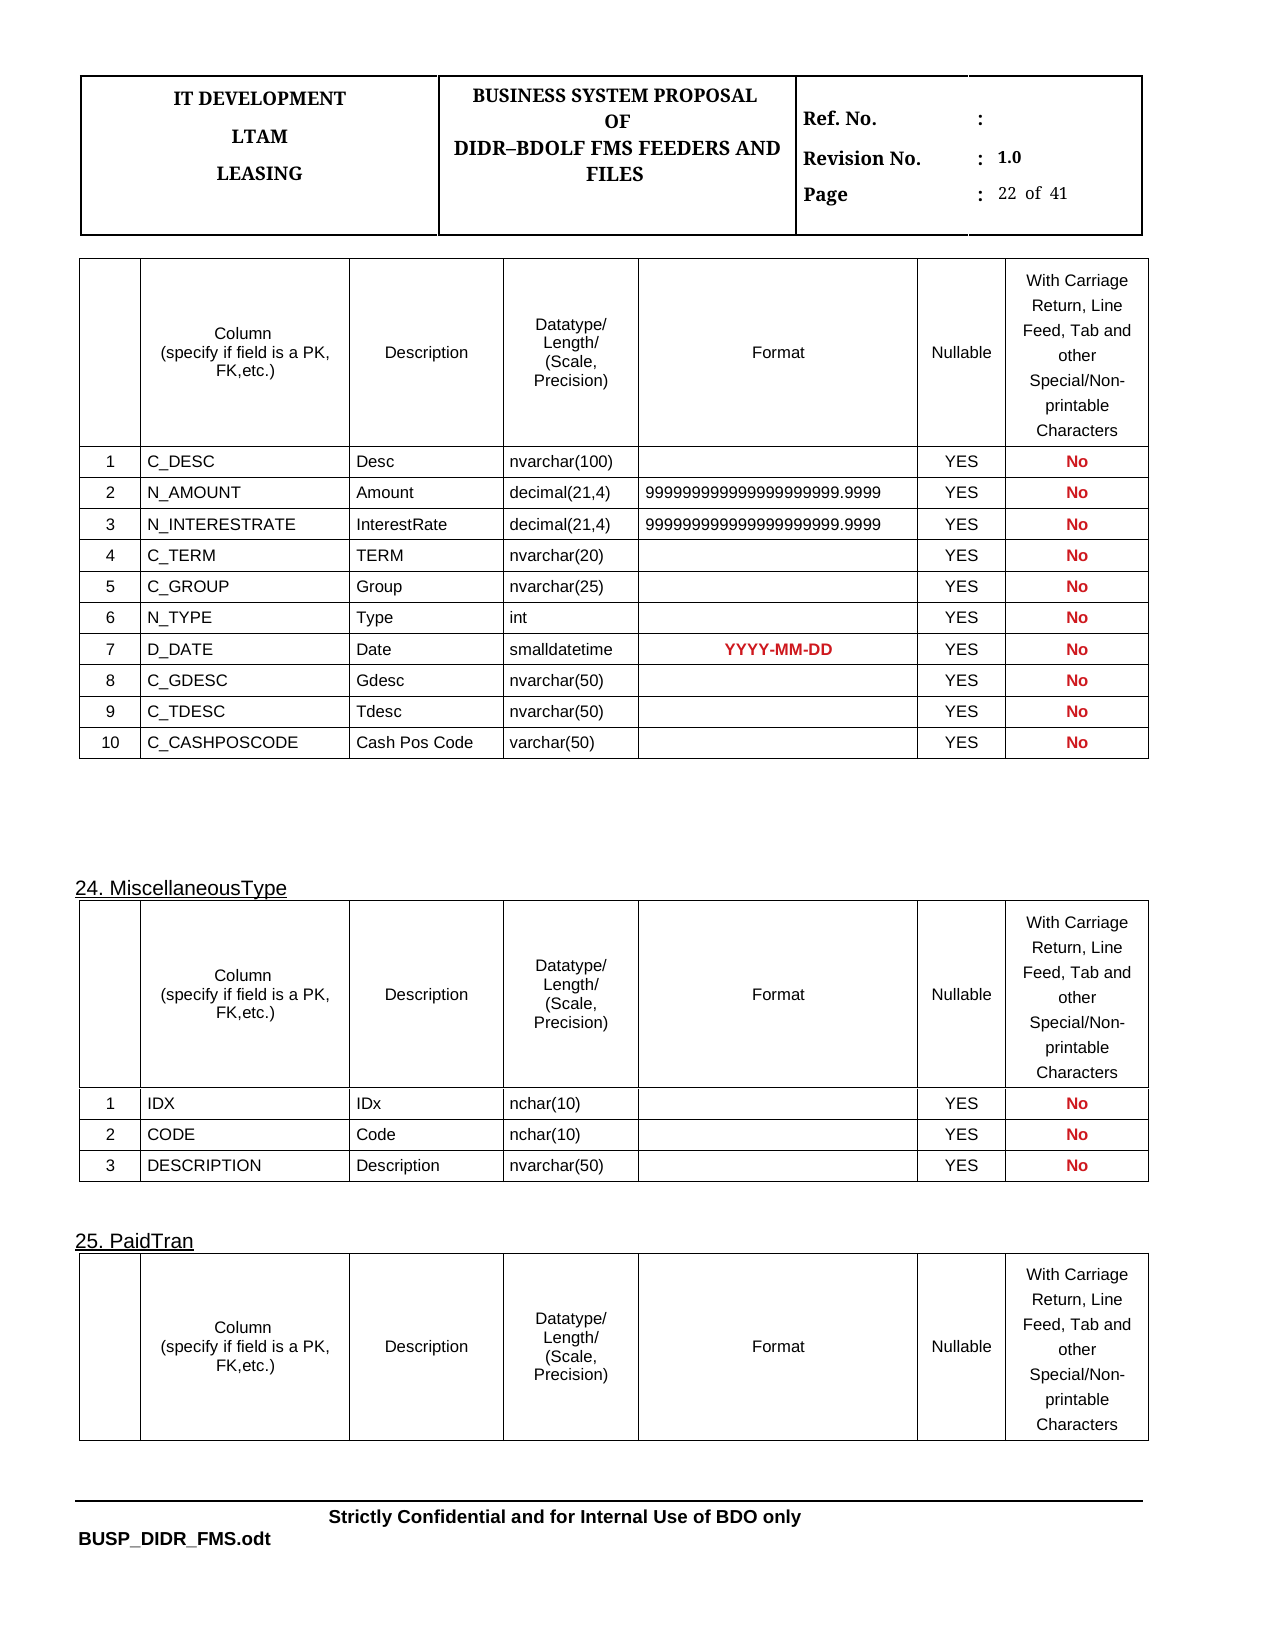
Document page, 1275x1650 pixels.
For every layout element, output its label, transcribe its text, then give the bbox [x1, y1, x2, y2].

table_header With Carriage Return, Line Feed, Tab and other Special/Non-printable Characters [1006, 901, 1148, 1087]
table_cell 5 [80, 572, 140, 602]
table_cell nchar(10) [504, 1120, 638, 1150]
table_header Datatype/Length/ (Scale, Precision) [504, 1254, 638, 1440]
table_header [80, 901, 140, 1087]
table_cell nvarchar(50) [504, 1151, 638, 1181]
table_cell YES [918, 540, 1005, 571]
table_cell [639, 665, 917, 696]
table_cell Description [350, 1151, 503, 1181]
table_cell YES [918, 509, 1005, 539]
table_cell No [1006, 665, 1148, 696]
table_cell [639, 1089, 917, 1119]
table_cell No [1006, 1120, 1148, 1150]
table_cell YYYY-MM-DD [639, 634, 917, 664]
table_cell 999999999999999999999.9999 [639, 509, 917, 539]
table_cell Cash Pos Code [350, 728, 503, 758]
table_cell Desc [350, 447, 503, 477]
table_cell YES [918, 697, 1005, 727]
table_header Format [639, 901, 917, 1087]
table_cell No [1006, 509, 1148, 539]
table_cell No [1006, 540, 1148, 571]
table_cell InterestRate [350, 509, 503, 539]
table_cell 1 [80, 447, 140, 477]
table_cell C_CASHPOSCODE [141, 728, 349, 758]
table_header [80, 1254, 140, 1440]
table_cell YES [918, 1151, 1005, 1181]
table_cell No [1006, 728, 1148, 758]
table_cell Code [350, 1120, 503, 1150]
table_header Format [639, 1254, 917, 1440]
table_cell C_DESC [141, 447, 349, 477]
table_cell Gdesc [350, 665, 503, 696]
table_cell 2 [80, 1120, 140, 1150]
table_cell No [1006, 1151, 1148, 1181]
table_cell 2 [80, 478, 140, 508]
table_cell Date [350, 634, 503, 664]
table_cell 1 [80, 1089, 140, 1119]
table_cell Type [350, 603, 503, 633]
table_cell C_GROUP [141, 572, 349, 602]
table_header Column (specify if field is a PK, FK,etc.) [141, 1254, 349, 1440]
table_cell No [1006, 634, 1148, 664]
table_cell [639, 603, 917, 633]
table_cell [639, 572, 917, 602]
table_header Column (specify if field is a PK, FK,etc.) [141, 901, 349, 1087]
table_cell N_TYPE [141, 603, 349, 633]
table_cell C_TERM [141, 540, 349, 571]
table_header Nullable [918, 901, 1005, 1087]
table_cell [639, 728, 917, 758]
table_cell decimal(21,4) [504, 478, 638, 508]
table_cell No [1006, 1089, 1148, 1119]
table_cell Tdesc [350, 697, 503, 727]
table_cell TERM [350, 540, 503, 571]
table_cell CODE [141, 1120, 349, 1150]
table_cell YES [918, 665, 1005, 696]
table_cell 3 [80, 509, 140, 539]
table_cell D_DATE [141, 634, 349, 664]
table_header Datatype/Length/ (Scale, Precision) [504, 259, 638, 446]
table_header Nullable [918, 1254, 1005, 1440]
table_cell No [1006, 447, 1148, 477]
table_cell 7 [80, 634, 140, 664]
table_cell YES [918, 478, 1005, 508]
table_cell C_TDESC [141, 697, 349, 727]
table_cell [639, 447, 917, 477]
table_cell IDx [350, 1089, 503, 1119]
table_cell int [504, 603, 638, 633]
table_cell YES [918, 728, 1005, 758]
table_cell nvarchar(100) [504, 447, 638, 477]
table_cell decimal(21,4) [504, 509, 638, 539]
table_cell smalldatetime [504, 634, 638, 664]
table_cell nchar(10) [504, 1089, 638, 1119]
table_header Datatype/Length/ (Scale, Precision) [504, 901, 638, 1087]
text 25. PaidTran [75, 1229, 1143, 1253]
table_cell IDX [141, 1089, 349, 1119]
table_cell [639, 540, 917, 571]
table_cell 3 [80, 1151, 140, 1181]
table_cell Group [350, 572, 503, 602]
table_cell No [1006, 572, 1148, 602]
table_cell [639, 1120, 917, 1150]
table_cell 6 [80, 603, 140, 633]
table_cell YES [918, 1120, 1005, 1150]
text 24. MiscellaneousType [75, 877, 1143, 900]
table_cell N_INTERESTRATE [141, 509, 349, 539]
table_header Format [639, 259, 917, 446]
table_cell No [1006, 697, 1148, 727]
table_cell [639, 1151, 917, 1181]
table_cell YES [918, 1089, 1005, 1119]
table_header Column (specify if field is a PK, FK,etc.) [141, 259, 349, 446]
table_cell YES [918, 572, 1005, 602]
table_cell DESCRIPTION [141, 1151, 349, 1181]
table_cell No [1006, 478, 1148, 508]
table_cell 10 [80, 728, 140, 758]
table_cell No [1006, 603, 1148, 633]
table_cell [639, 697, 917, 727]
table_cell 8 [80, 665, 140, 696]
table_cell YES [918, 603, 1005, 633]
table_cell varchar(50) [504, 728, 638, 758]
table_header With Carriage Return, Line Feed, Tab and other Special/Non-printable Characters [1006, 259, 1148, 446]
table_cell 9 [80, 697, 140, 727]
table_cell N_AMOUNT [141, 478, 349, 508]
table_cell 4 [80, 540, 140, 571]
table_cell 999999999999999999999.9999 [639, 478, 917, 508]
table_cell Amount [350, 478, 503, 508]
table_cell C_GDESC [141, 665, 349, 696]
table_header Description [350, 259, 503, 446]
table_header [80, 259, 140, 446]
table_cell nvarchar(50) [504, 665, 638, 696]
table_header Description [350, 1254, 503, 1440]
table_header Nullable [918, 259, 1005, 446]
table_cell nvarchar(50) [504, 697, 638, 727]
table_cell nvarchar(20) [504, 540, 638, 571]
table_cell YES [918, 447, 1005, 477]
table_cell nvarchar(25) [504, 572, 638, 602]
table_header With Carriage Return, Line Feed, Tab and other Special/Non-printable Characters [1006, 1254, 1148, 1440]
table_cell YES [918, 634, 1005, 664]
table_header Description [350, 901, 503, 1087]
